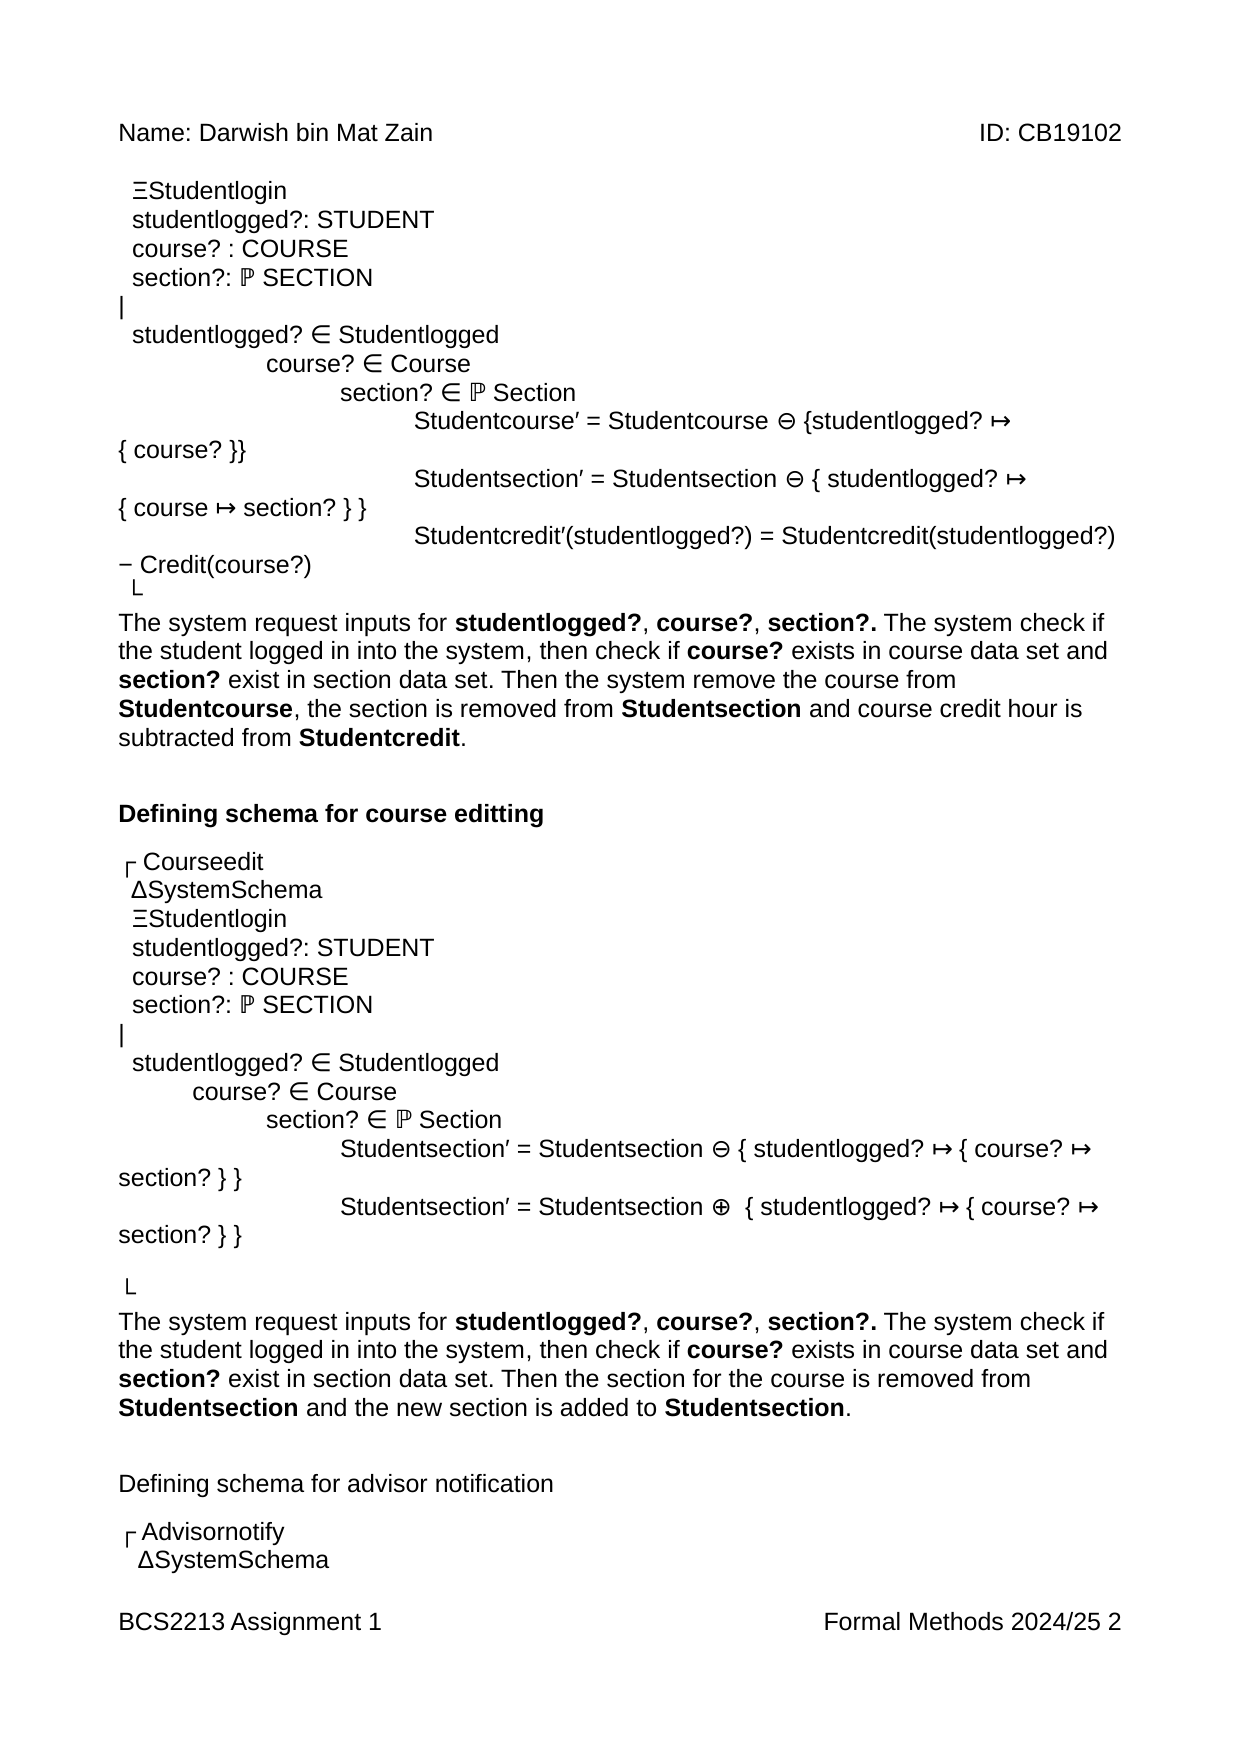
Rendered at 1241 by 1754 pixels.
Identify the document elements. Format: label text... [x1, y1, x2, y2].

text Defining schema for advisor notification [118, 1469, 1122, 1498]
table_header ┌ Courseedit ΔSystemSchema ΞStudentlogin studentlogged?: STUDENT course? : COURSE section?: ℙ SECTION | studentlogged? ∈ Studentlogged course? ∈ Course section? ∈ ℙ Section Studentsection′ = Studentsection ⊖ { studentlogged? ↦ { course? ↦ section? } } Studentsection′ = Studentsection ⊕ { studentlogged? ↦ { course? ↦ section? } } └ [118, 847, 1122, 1307]
table_cell The system request inputs for studentlogged?, course?, section?. The system check if the student logged in into the system, then check if course? exists in course data set and section? exist in section data set. Then the system remove the course from Studentcourse, the section is removed from Studentsection and course credit hour is subtracted from Studentcredit. [118, 608, 1122, 751]
table_header ┌ Advisornotify ΔSystemSchema [118, 1517, 1122, 1574]
text Defining schema for course editting [118, 799, 1122, 828]
table_cell The system request inputs for studentlogged?, course?, section?. The system check if the student logged in into the system, then check if course? exists in course data set and section? exist in section data set. Then the section for the course is removed from Studentsection and the new section is added to Studentsection. [118, 1307, 1122, 1422]
table_header ΞStudentlogin studentlogged?: STUDENT course? : COURSE section?: ℙ SECTION | studentlogged? ∈ Studentlogged course? ∈ Course section? ∈ ℙ Section Studentcourse′ = Studentcourse ⊖ {studentlogged? ↦ { course? }} Studentsection′ = Studentsection ⊖ { studentlogged? ↦ { course ↦ section? } } Studentcredit′(studentlogged?) = Studentcredit(studentlogged?) − Credit(course?) └ [118, 176, 1122, 608]
